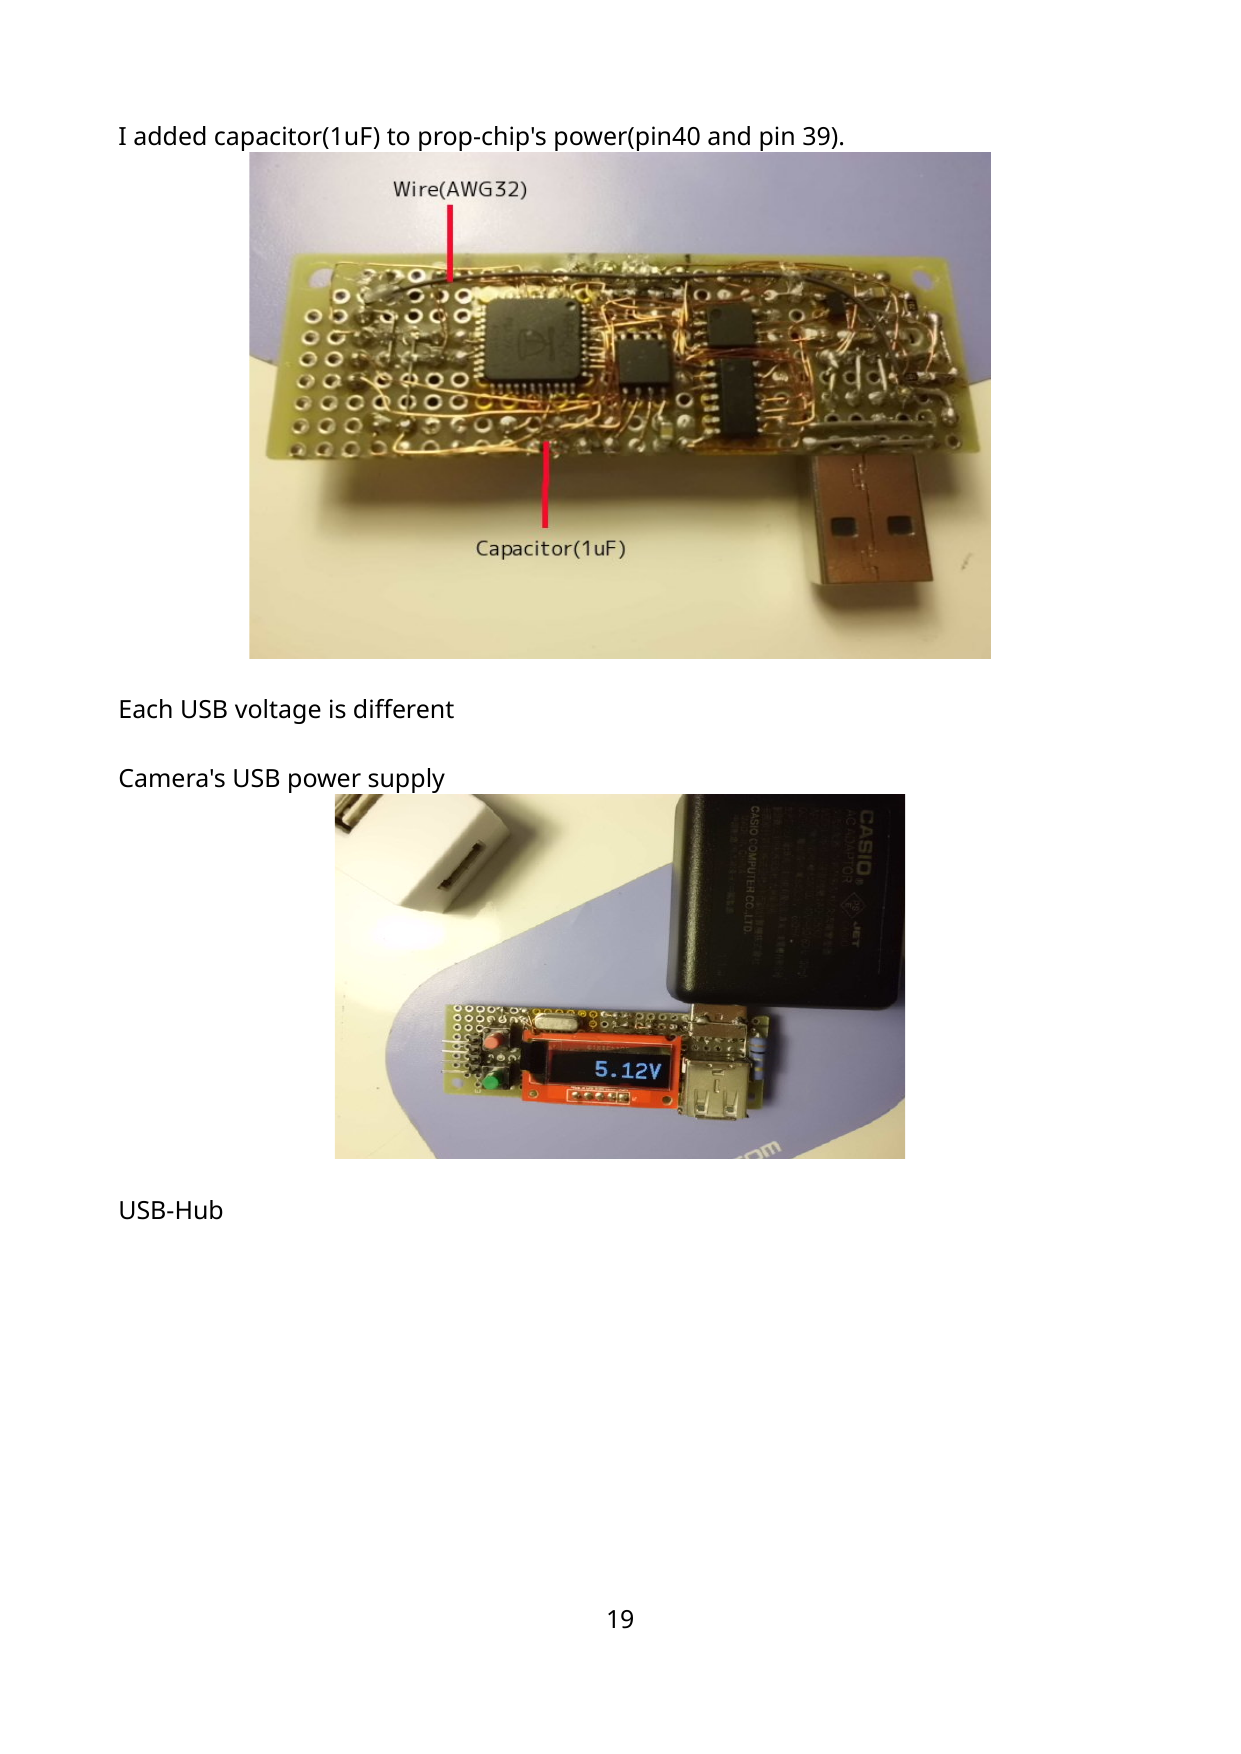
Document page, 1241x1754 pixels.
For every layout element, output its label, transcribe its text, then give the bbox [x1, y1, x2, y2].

picture [249, 152, 991, 659]
text Each USB voltage is different [118, 692, 1122, 726]
text I added capacitor(1uF) to prop-chip's power(pin40 and pin 39). [118, 118, 1122, 152]
text Camera's USB power supply [118, 760, 1122, 794]
picture [334, 794, 906, 1159]
text USB-Hub [118, 1192, 1122, 1227]
